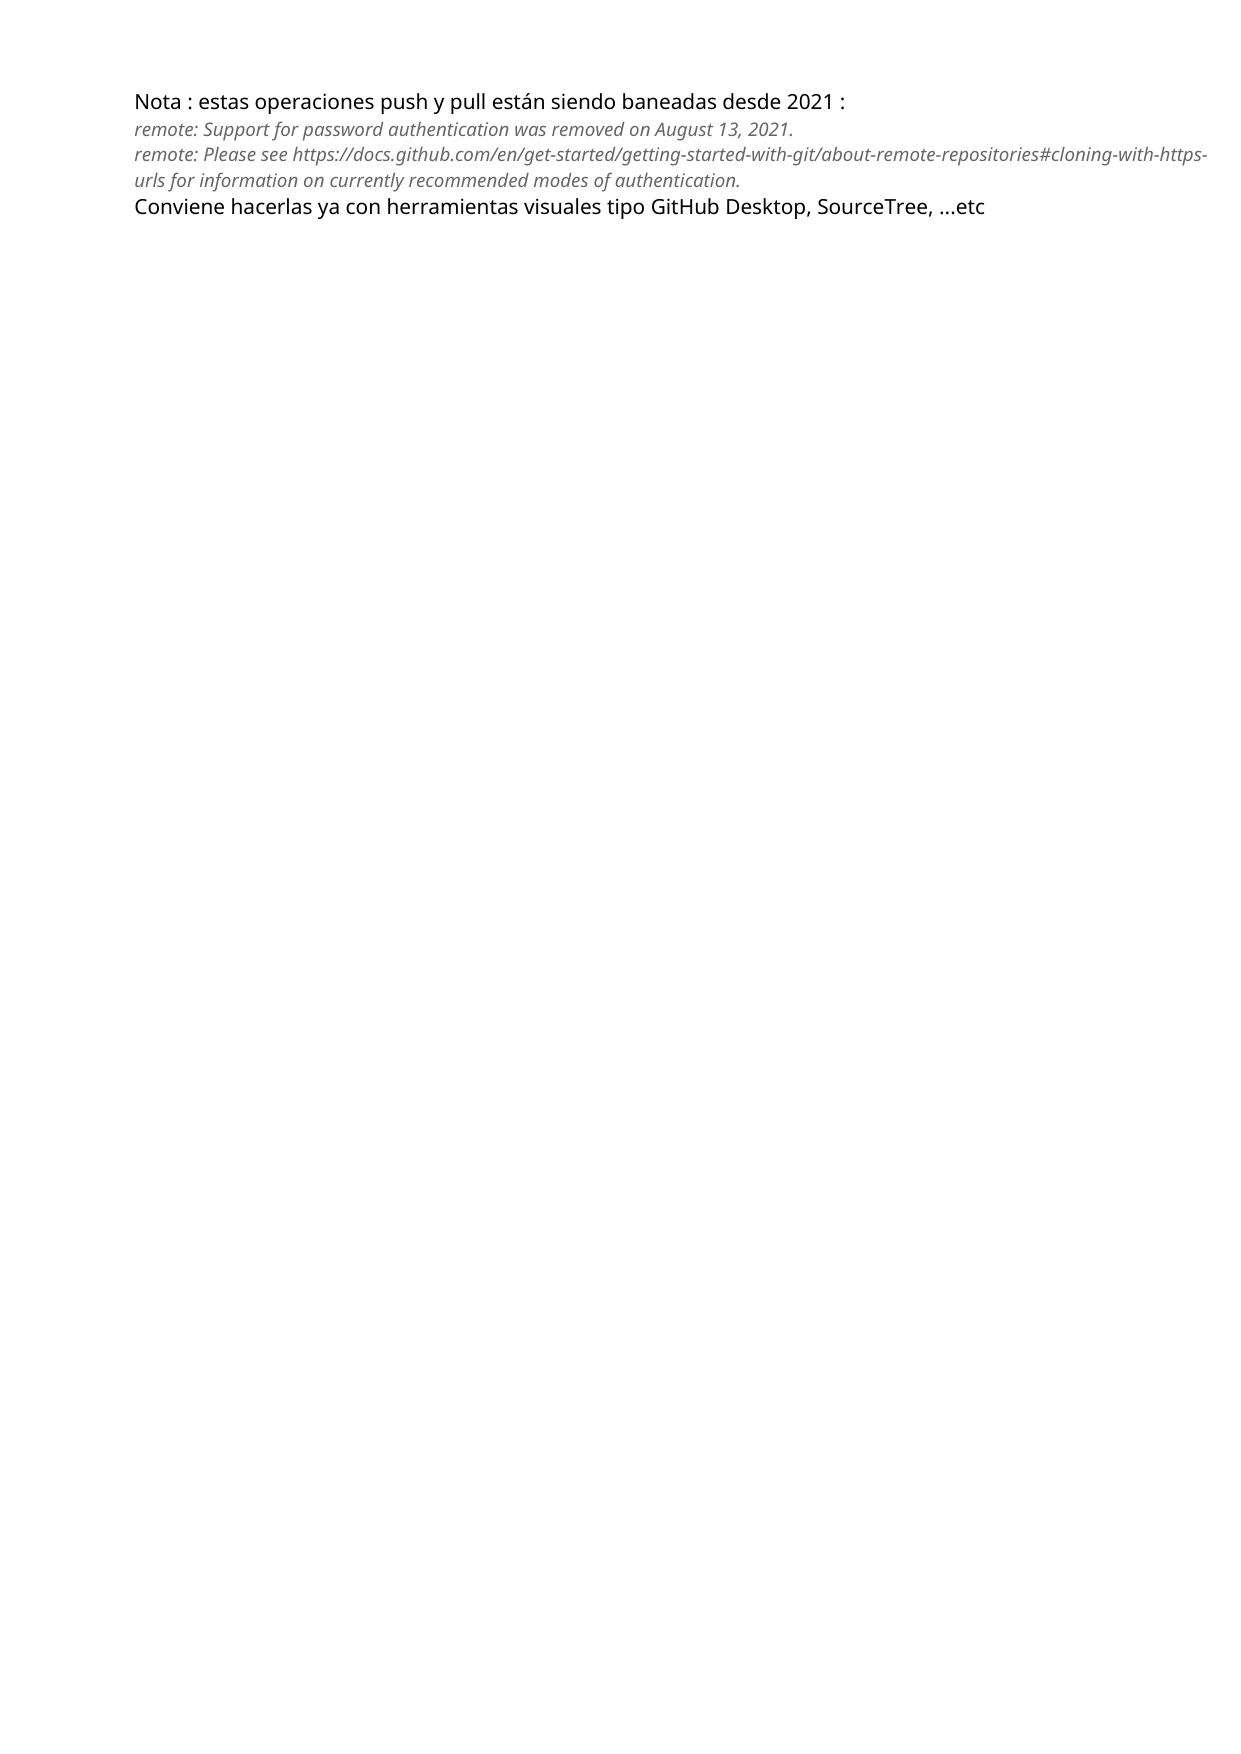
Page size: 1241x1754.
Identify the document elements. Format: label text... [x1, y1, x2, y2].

list Nota : estas operaciones push y pull están siendo baneadas desde 2021 : remote: Support for password authentication was removed on August 13, 2021. remote: Please see https://docs.github.com/en/get-started/getting-started-with-git/about-remote-repositories#cloning-with-https-urls for information on currently recommended modes of authentication. Conviene hacerlas ya con herramientas visuales tipo GitHub Desktop, SourceTree, ...etc [97, 59, 1211, 221]
